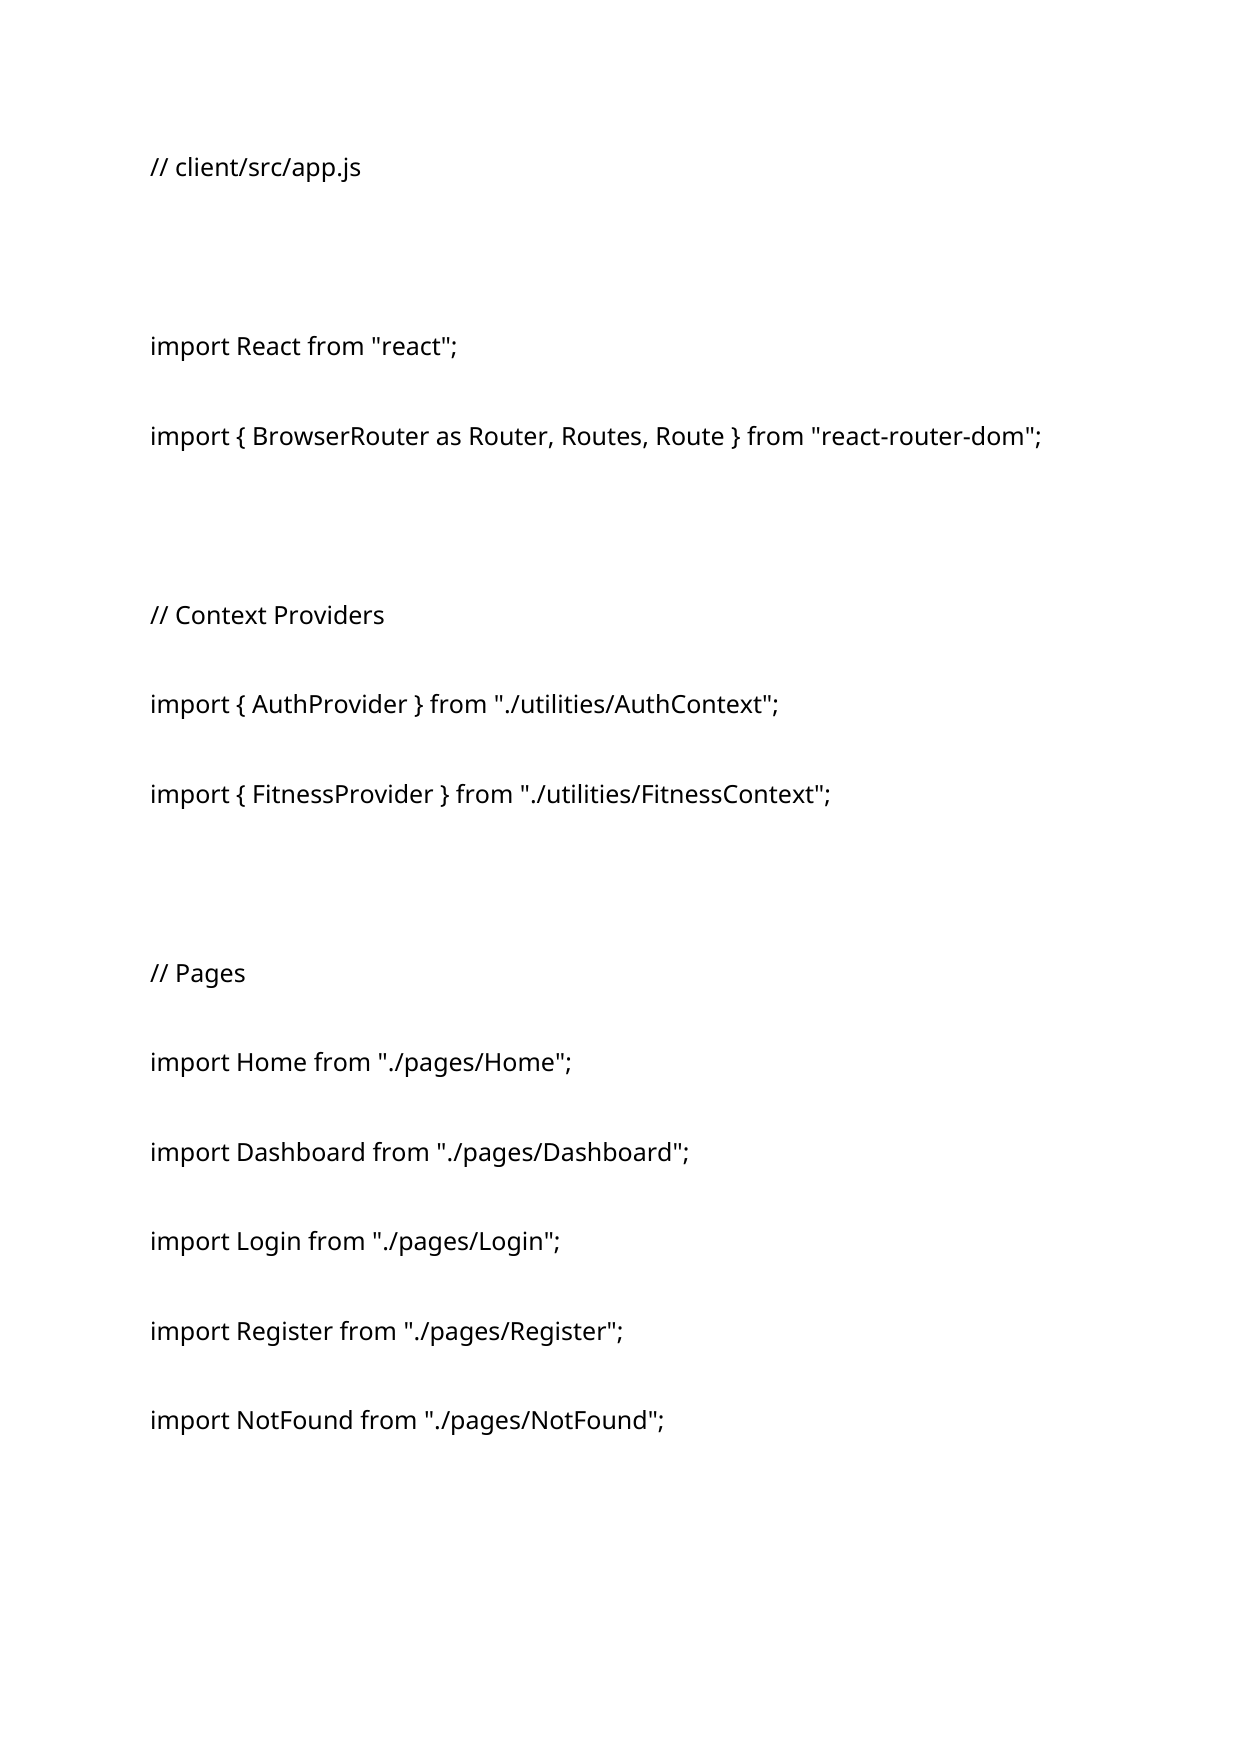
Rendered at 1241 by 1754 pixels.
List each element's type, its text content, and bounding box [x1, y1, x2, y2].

text import { BrowserRouter as Router, Routes, Route } from "react-router-dom"; [150, 418, 1090, 452]
text import Dashboard from "./pages/Dashboard"; [150, 1134, 1090, 1168]
text import { AuthProvider } from "./utilities/AuthContext"; [150, 687, 1090, 721]
text import { FitnessProvider } from "./utilities/FitnessContext"; [150, 776, 1090, 810]
text import React from "react"; [150, 329, 1090, 363]
text import Register from "./pages/Register"; [150, 1313, 1090, 1347]
text // Pages [150, 955, 1090, 989]
text import NotFound from "./pages/NotFound"; [150, 1403, 1090, 1437]
text import Login from "./pages/Login"; [150, 1224, 1090, 1258]
text // client/src/app.js [150, 150, 1090, 184]
text import Home from "./pages/Home"; [150, 1045, 1090, 1079]
text // Context Providers [150, 597, 1090, 631]
